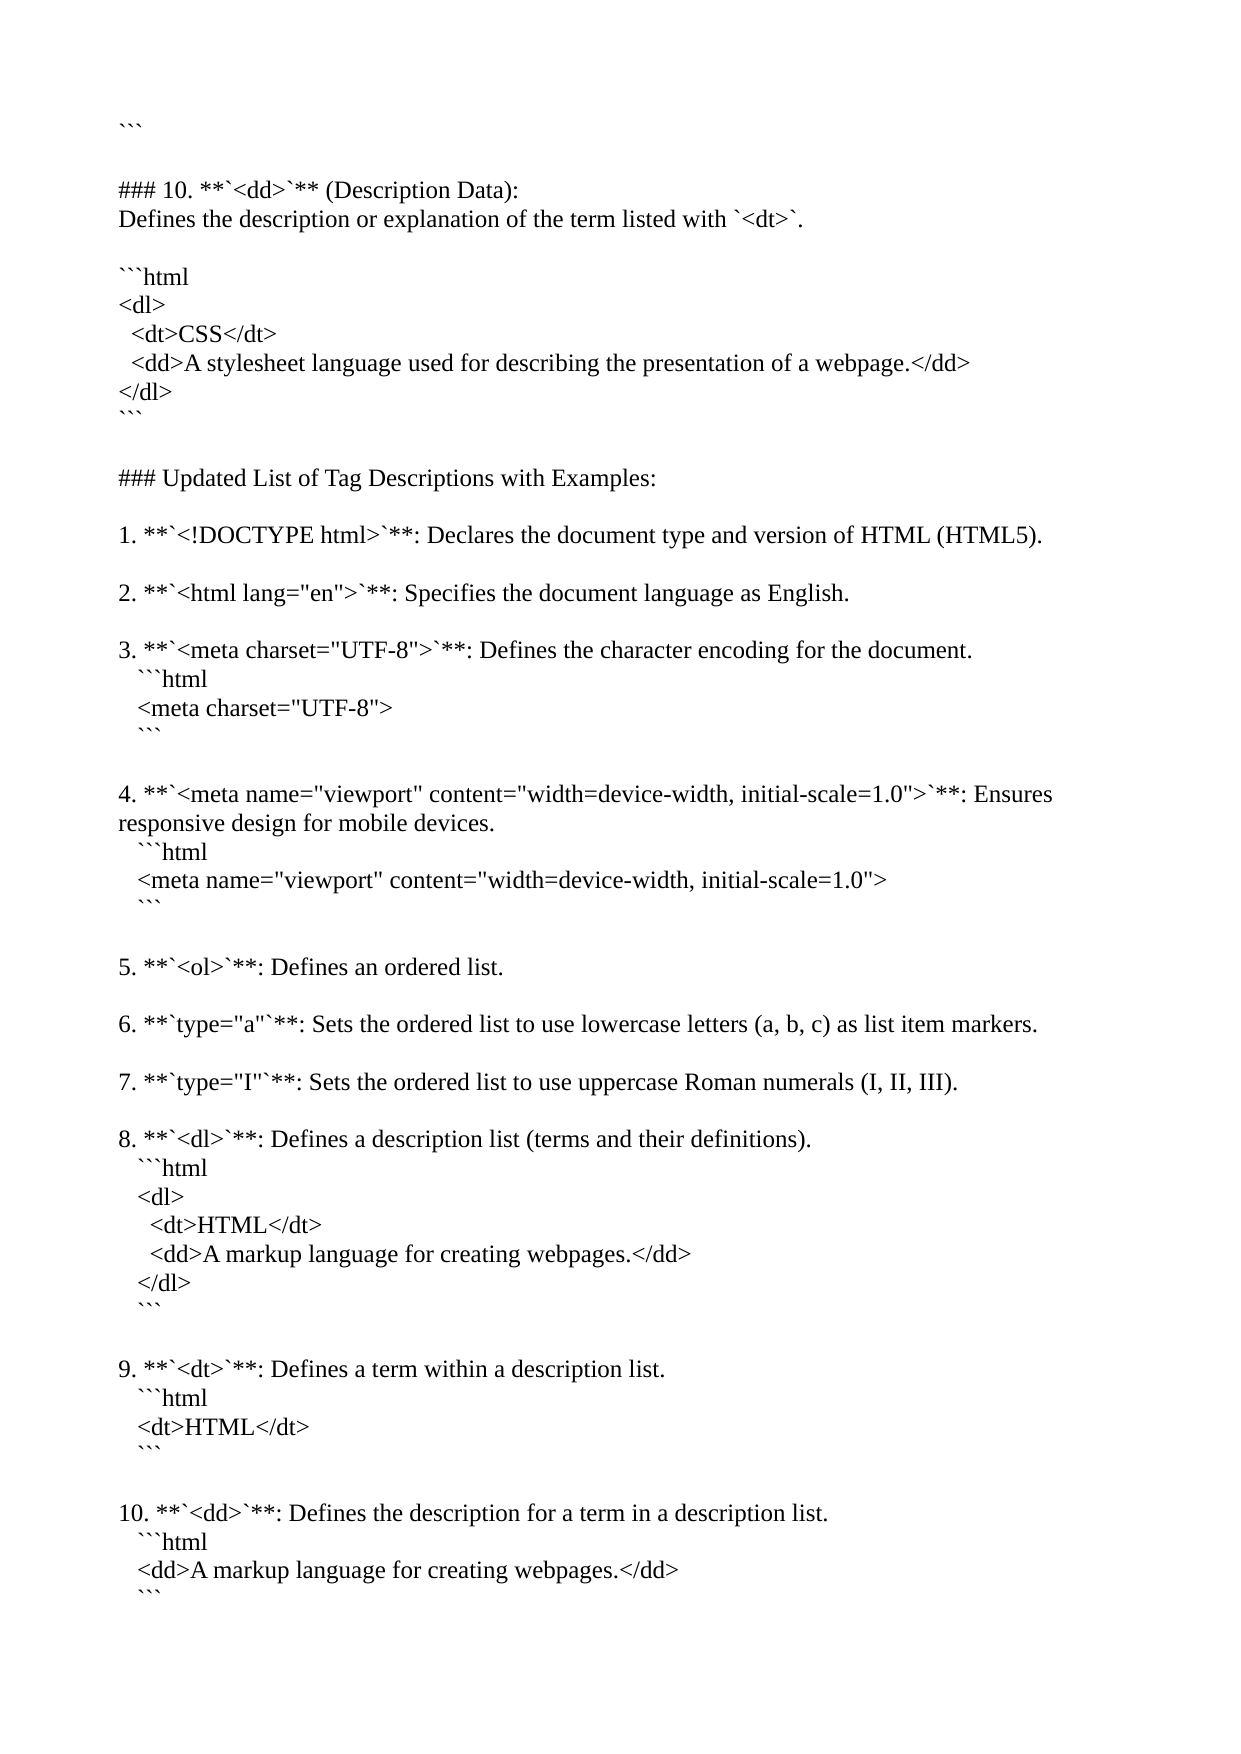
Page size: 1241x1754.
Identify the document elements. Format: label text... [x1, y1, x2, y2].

text 5. **`<ol>`**: Defines an ordered list. [118, 952, 1122, 981]
text <dt>HTML</dt> [118, 1412, 1122, 1441]
text 4. **`<meta name="viewport" content="width=device-width, initial-scale=1.0">`**: Ensures responsive design for mobile devices. [118, 779, 1122, 837]
text <dl> [118, 291, 1122, 319]
text <meta charset="UTF-8"> [118, 693, 1122, 722]
text 6. **`type="a"`**: Sets the ordered list to use lowercase letters (a, b, c) as list item markers. [118, 1009, 1122, 1038]
text 3. **`<meta charset="UTF-8">`**: Defines the character encoding for the document. [118, 636, 1122, 664]
text ### Updated List of Tag Descriptions with Examples: [118, 463, 1122, 492]
text ```html [118, 1383, 1122, 1412]
text ``` [118, 1297, 1122, 1326]
text ```html [118, 1153, 1122, 1182]
text </dl> [118, 1268, 1122, 1297]
text ```html [118, 664, 1122, 693]
text <meta name="viewport" content="width=device-width, initial-scale=1.0"> [118, 866, 1122, 894]
text <dd>A stylesheet language used for describing the presentation of a webpage.</dd> [118, 348, 1122, 377]
text ``` [118, 1584, 1122, 1613]
text <dd>A markup language for creating webpages.</dd> [118, 1239, 1122, 1268]
text 9. **`<dt>`**: Defines a term within a description list. [118, 1354, 1122, 1383]
text ``` [118, 894, 1122, 923]
text ``` [118, 118, 1122, 147]
text ```html [118, 262, 1122, 291]
text <dt>CSS</dt> [118, 319, 1122, 348]
text ``` [118, 722, 1122, 751]
text ``` [118, 406, 1122, 434]
text 8. **`<dl>`**: Defines a description list (terms and their definitions). [118, 1124, 1122, 1153]
text ``` [118, 1441, 1122, 1469]
text <dd>A markup language for creating webpages.</dd> [118, 1556, 1122, 1584]
text 1. **`<!DOCTYPE html>`**: Declares the document type and version of HTML (HTML5). [118, 521, 1122, 549]
text 10. **`<dd>`**: Defines the description for a term in a description list. [118, 1498, 1122, 1527]
text ### 10. **`<dd>`** (Description Data): [118, 176, 1122, 204]
text ```html [118, 1527, 1122, 1556]
text 7. **`type="I"`**: Sets the ordered list to use uppercase Roman numerals (I, II, III). [118, 1067, 1122, 1096]
text ```html [118, 837, 1122, 866]
text <dl> [118, 1182, 1122, 1211]
text <dt>HTML</dt> [118, 1211, 1122, 1239]
text Defines the description or explanation of the term listed with `<dt>`. [118, 204, 1122, 233]
text 2. **`<html lang="en">`**: Specifies the document language as English. [118, 578, 1122, 607]
text </dl> [118, 377, 1122, 406]
